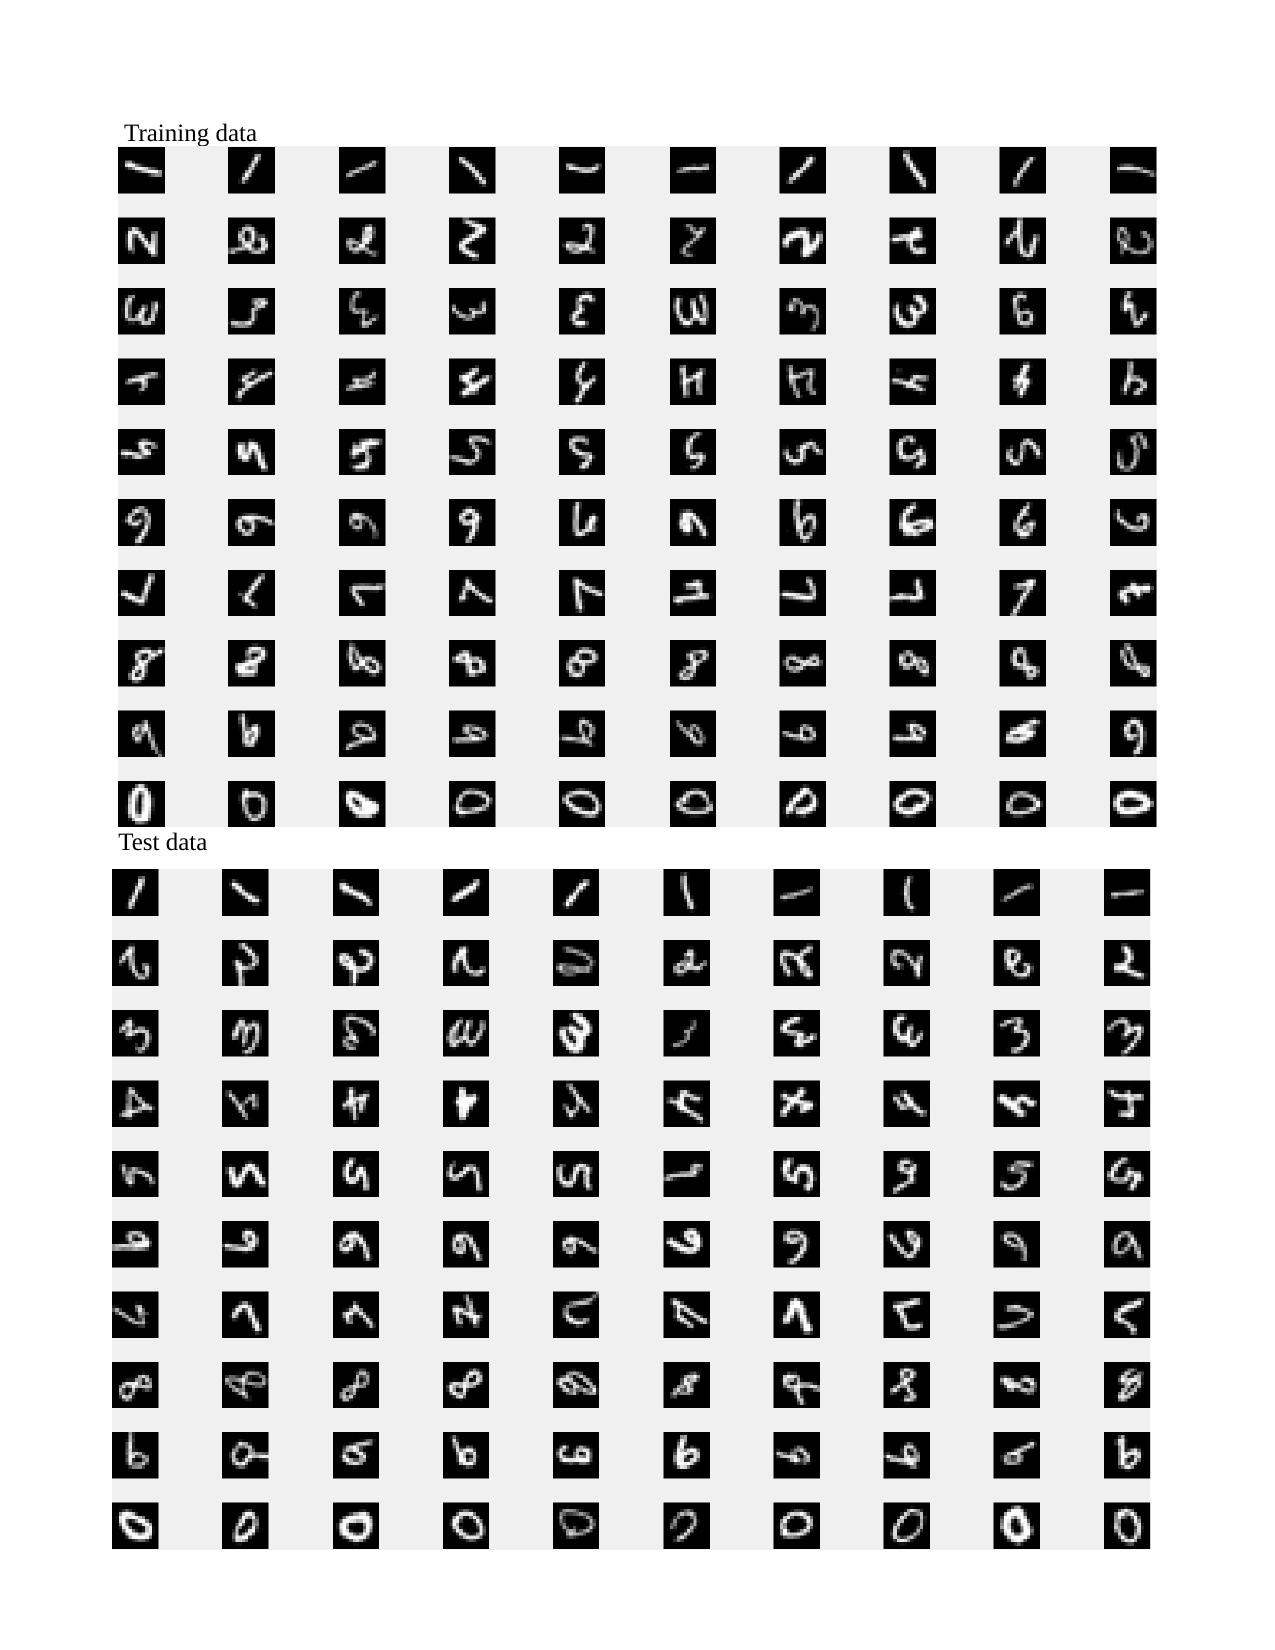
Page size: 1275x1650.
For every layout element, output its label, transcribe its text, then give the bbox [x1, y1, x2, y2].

picture [118, 146, 1157, 827]
text Training data [118, 118, 1157, 146]
picture [111, 869, 1151, 1550]
text Test data [118, 827, 1157, 855]
